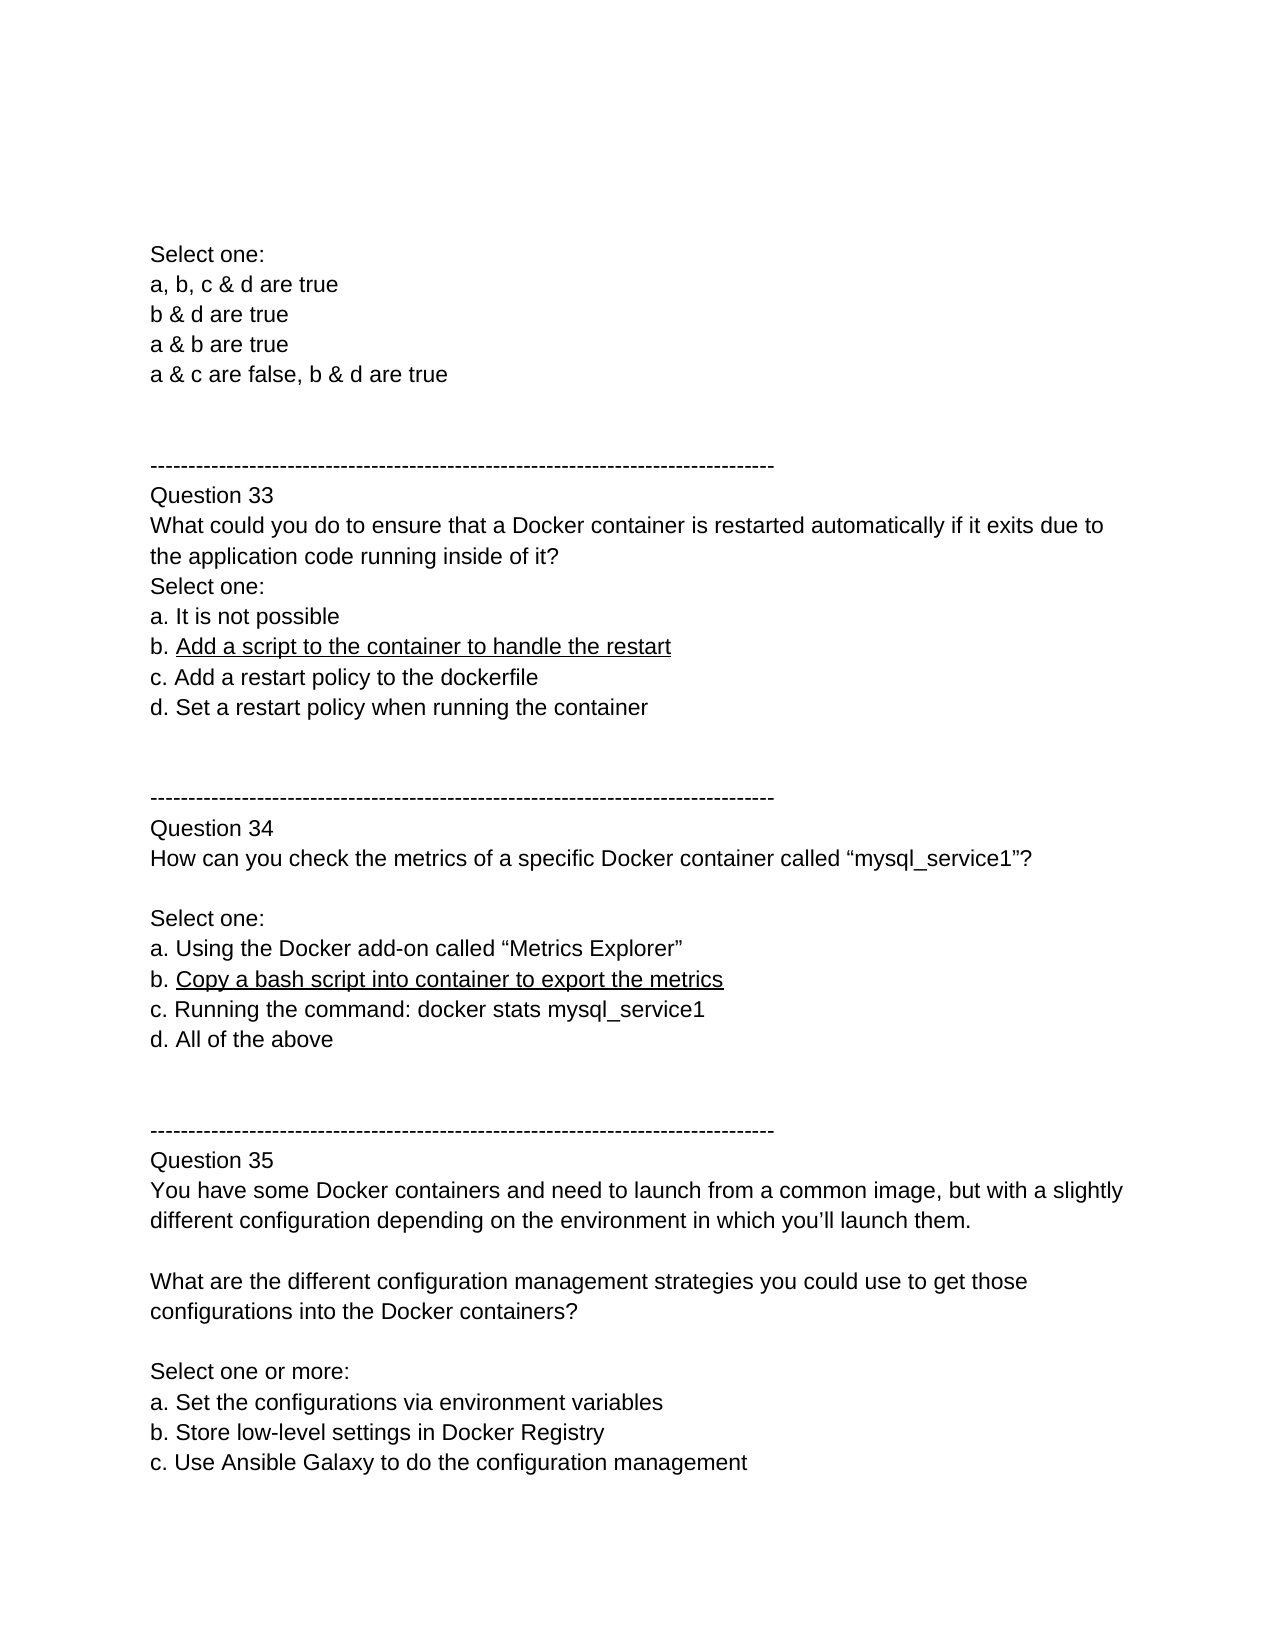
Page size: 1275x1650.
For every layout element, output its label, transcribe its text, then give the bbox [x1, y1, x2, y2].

text b & d are true [150, 301, 1125, 327]
text Select one or more: [150, 1358, 1125, 1385]
text b. Store low-level settings in Docker Registry [150, 1419, 1125, 1445]
text ---------------------------------------------------------------------------------- [150, 784, 1125, 811]
text c. Use Ansible Galaxy to do the configuration management [150, 1449, 1125, 1475]
text c. Running the command: docker stats mysql_service1 [150, 996, 1125, 1022]
text d. Set a restart policy when running the container [150, 694, 1125, 720]
text a & c are false, b & d are true [150, 361, 1125, 388]
text ---------------------------------------------------------------------------------- [150, 1117, 1125, 1143]
text a & b are true [150, 331, 1125, 358]
text b. Add a script to the container to handle the restart [150, 633, 1125, 660]
text Question 33 [150, 482, 1125, 509]
text You have some Docker containers and need to launch from a common image, but with a slightly different configuration depending on the environment in which you’ll launch them. [150, 1177, 1125, 1234]
text a. Set the configurations via environment variables [150, 1388, 1125, 1415]
text c. Add a restart policy to the dockerfile [150, 663, 1125, 690]
text What are the different configuration management strategies you could use to get those configurations into the Docker containers? [150, 1268, 1125, 1324]
text ---------------------------------------------------------------------------------- [150, 452, 1125, 478]
text d. All of the above [150, 1026, 1125, 1052]
text Question 35 [150, 1147, 1125, 1173]
text How can you check the metrics of a specific Docker container called “mysql_service1”? [150, 845, 1125, 871]
text Select one: [150, 241, 1125, 267]
text What could you do to ensure that a Docker container is restarted automatically if it exits due to the application code running inside of it? [150, 512, 1125, 569]
text Select one: [150, 573, 1125, 599]
text Select one: [150, 905, 1125, 932]
text a, b, c & d are true [150, 271, 1125, 297]
text a. Using the Docker add-on called “Metrics Explorer” [150, 935, 1125, 962]
text a. It is not possible [150, 603, 1125, 629]
text b. Copy a bash script into container to export the metrics [150, 966, 1125, 992]
text Question 34 [150, 814, 1125, 841]
